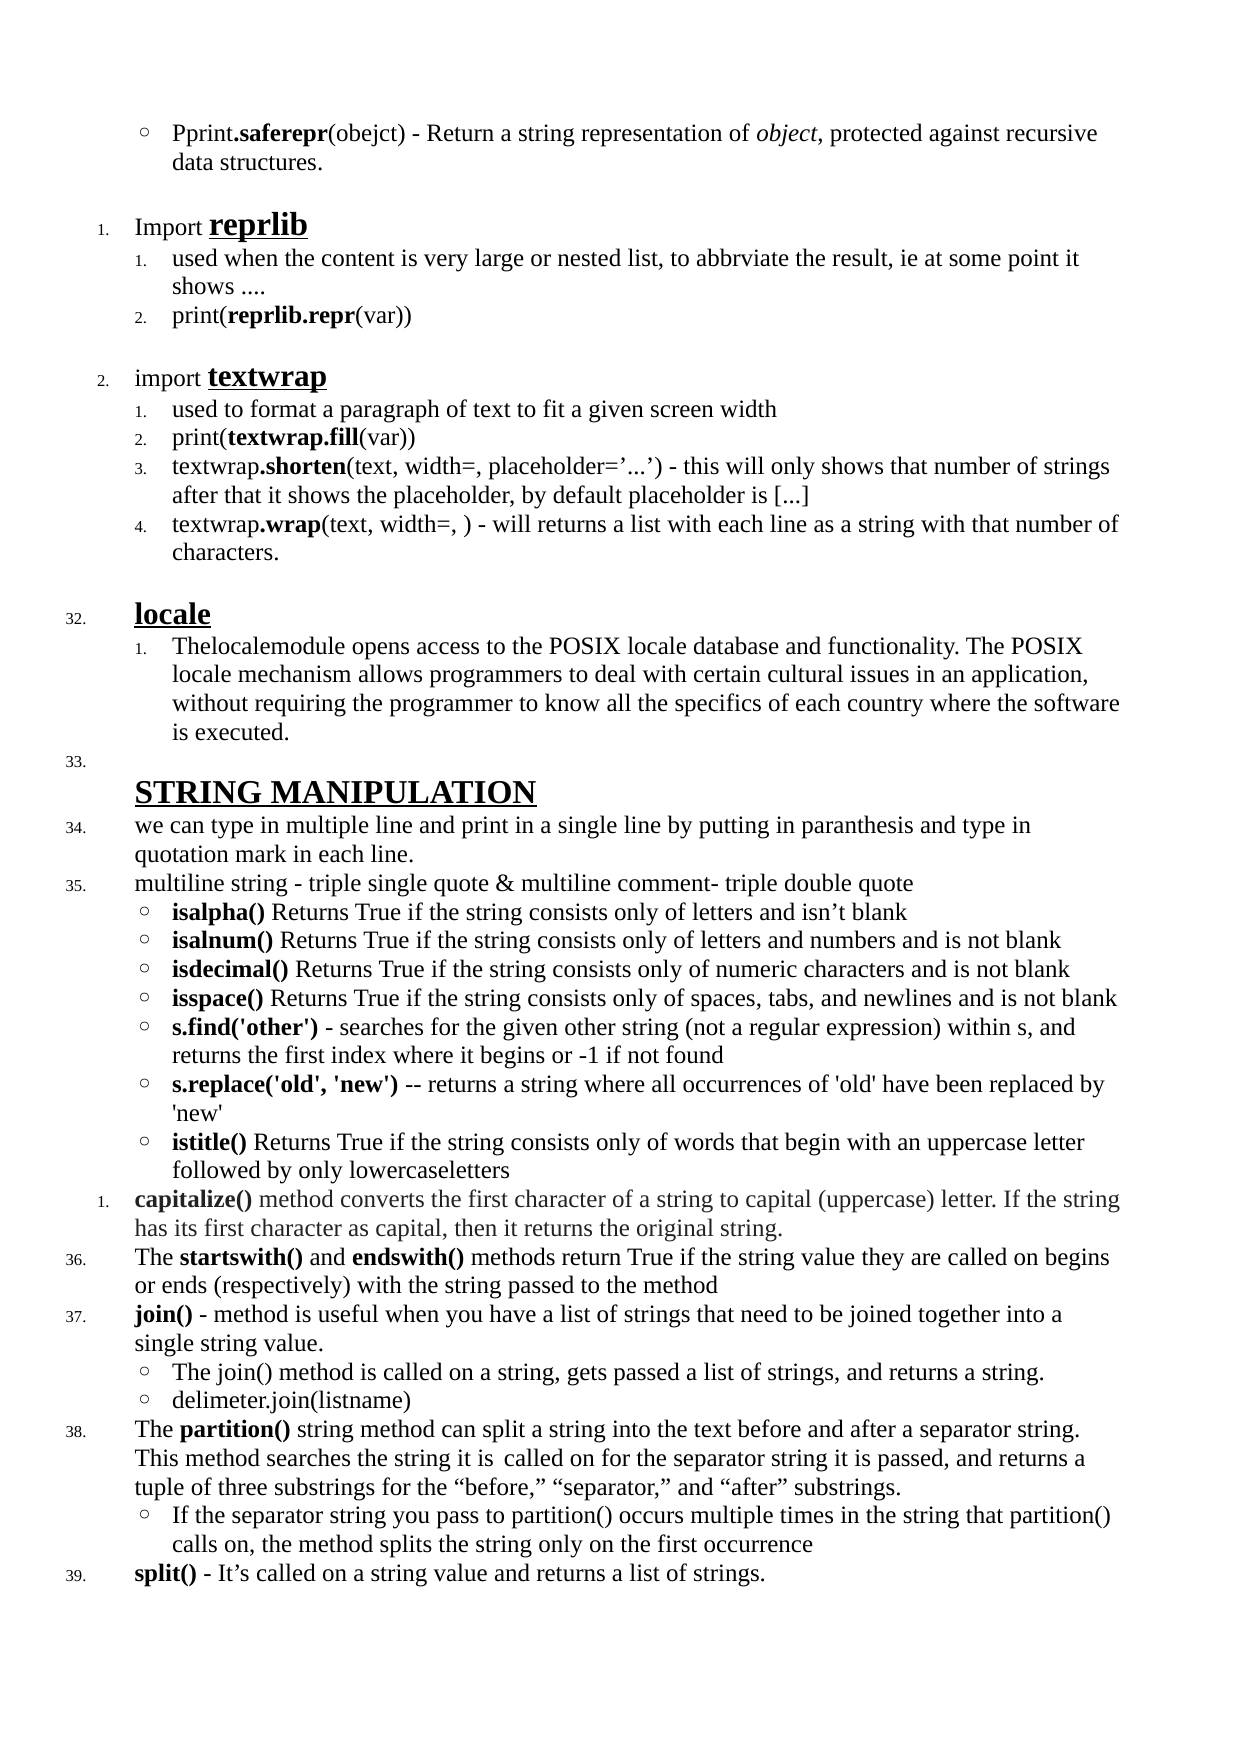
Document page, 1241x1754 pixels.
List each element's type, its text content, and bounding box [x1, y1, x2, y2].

list The join() method is called on a string, gets passed a list of strings, and returns a string. [134, 1357, 1123, 1386]
list textwrap.wrap(text, width=, ) - will returns a list with each line as a string with that number of characters. [134, 509, 1123, 566]
list import textwrap [97, 358, 1123, 394]
list join() - method is useful when you have a list of strings that need to be joined together into a single string value. [65, 1299, 1123, 1357]
list Thelocalemodule opens access to the POSIX locale database and functionality. The POSIX locale mechanism allows programmers to deal with certain cultural issues in an application, without requiring the programmer to know all the specifics of each country where the software is executed. [134, 631, 1123, 746]
list s.find('other') - searches for the given other string (not a regular expression) within s, and returns the first index where it begins or -1 if not found [134, 1012, 1123, 1069]
list split() - It’s called on a string value and returns a list of strings. [65, 1558, 1123, 1587]
list capitalize() method converts the first character of a string to capital (uppercase) letter. If the string has its first character as capital, then it returns the original string. [97, 1184, 1123, 1242]
list delimeter.join(listname) [134, 1386, 1123, 1414]
list isdecimal() Returns True if the string consists only of numeric characters and is not blank [134, 954, 1123, 983]
list istitle() Returns True if the string consists only of words that begin with an uppercase letter followed by only lowercaseletters [134, 1127, 1123, 1184]
list isalnum() Returns True if the string consists only of letters and numbers and is not blank [134, 926, 1123, 954]
list Pprint.saferepr(obejct) - Return a string representation of object, protected against recursive data structures. [134, 118, 1123, 176]
list isalpha() Returns True if the string consists only of letters and isn’t blank [134, 897, 1123, 926]
list If the separator string you pass to partition() occurs multiple times in the string that partition() calls on, the method splits the string only on the first occurrence [134, 1501, 1123, 1558]
list s.replace('old', 'new') -- returns a string where all occurrences of 'old' have been replaced by 'new' [134, 1069, 1123, 1127]
list print(reprlib.repr(var)) [134, 300, 1123, 329]
list Import reprlib [97, 204, 1123, 243]
list used when the content is very large or nested list, to abbrviate the result, ie at some point it shows .... [134, 243, 1123, 300]
list isspace() Returns True if the string consists only of spaces, tabs, and newlines and is not blank [134, 983, 1123, 1012]
list The startswith() and endswith() methods return True if the string value they are called on begins or ends (respectively) with the string passed to the method [65, 1242, 1123, 1299]
list textwrap.shorten(text, width=, placeholder=’...’) - this will only shows that number of strings after that it shows the placeholder, by default placeholder is [...] [134, 451, 1123, 509]
list multiline string - triple single quote & multiline comment- triple double quote [65, 868, 1123, 897]
list used to format a paragraph of text to fit a given screen width [134, 394, 1123, 422]
list print(textwrap.fill(var)) [134, 422, 1123, 451]
list we can type in multiple line and print in a single line by putting in paranthesis and type in quotation mark in each line. [65, 811, 1123, 868]
list STRING MANIPULATION [65, 772, 1123, 811]
list The partition() string method can split a string into the text before and after a separator string. This method searches the string it is called on for the separator string it is passed, and returns a tuple of three substrings for the “before,” “separator,” and “after” substrings. [65, 1414, 1123, 1501]
list locale [65, 595, 1123, 631]
